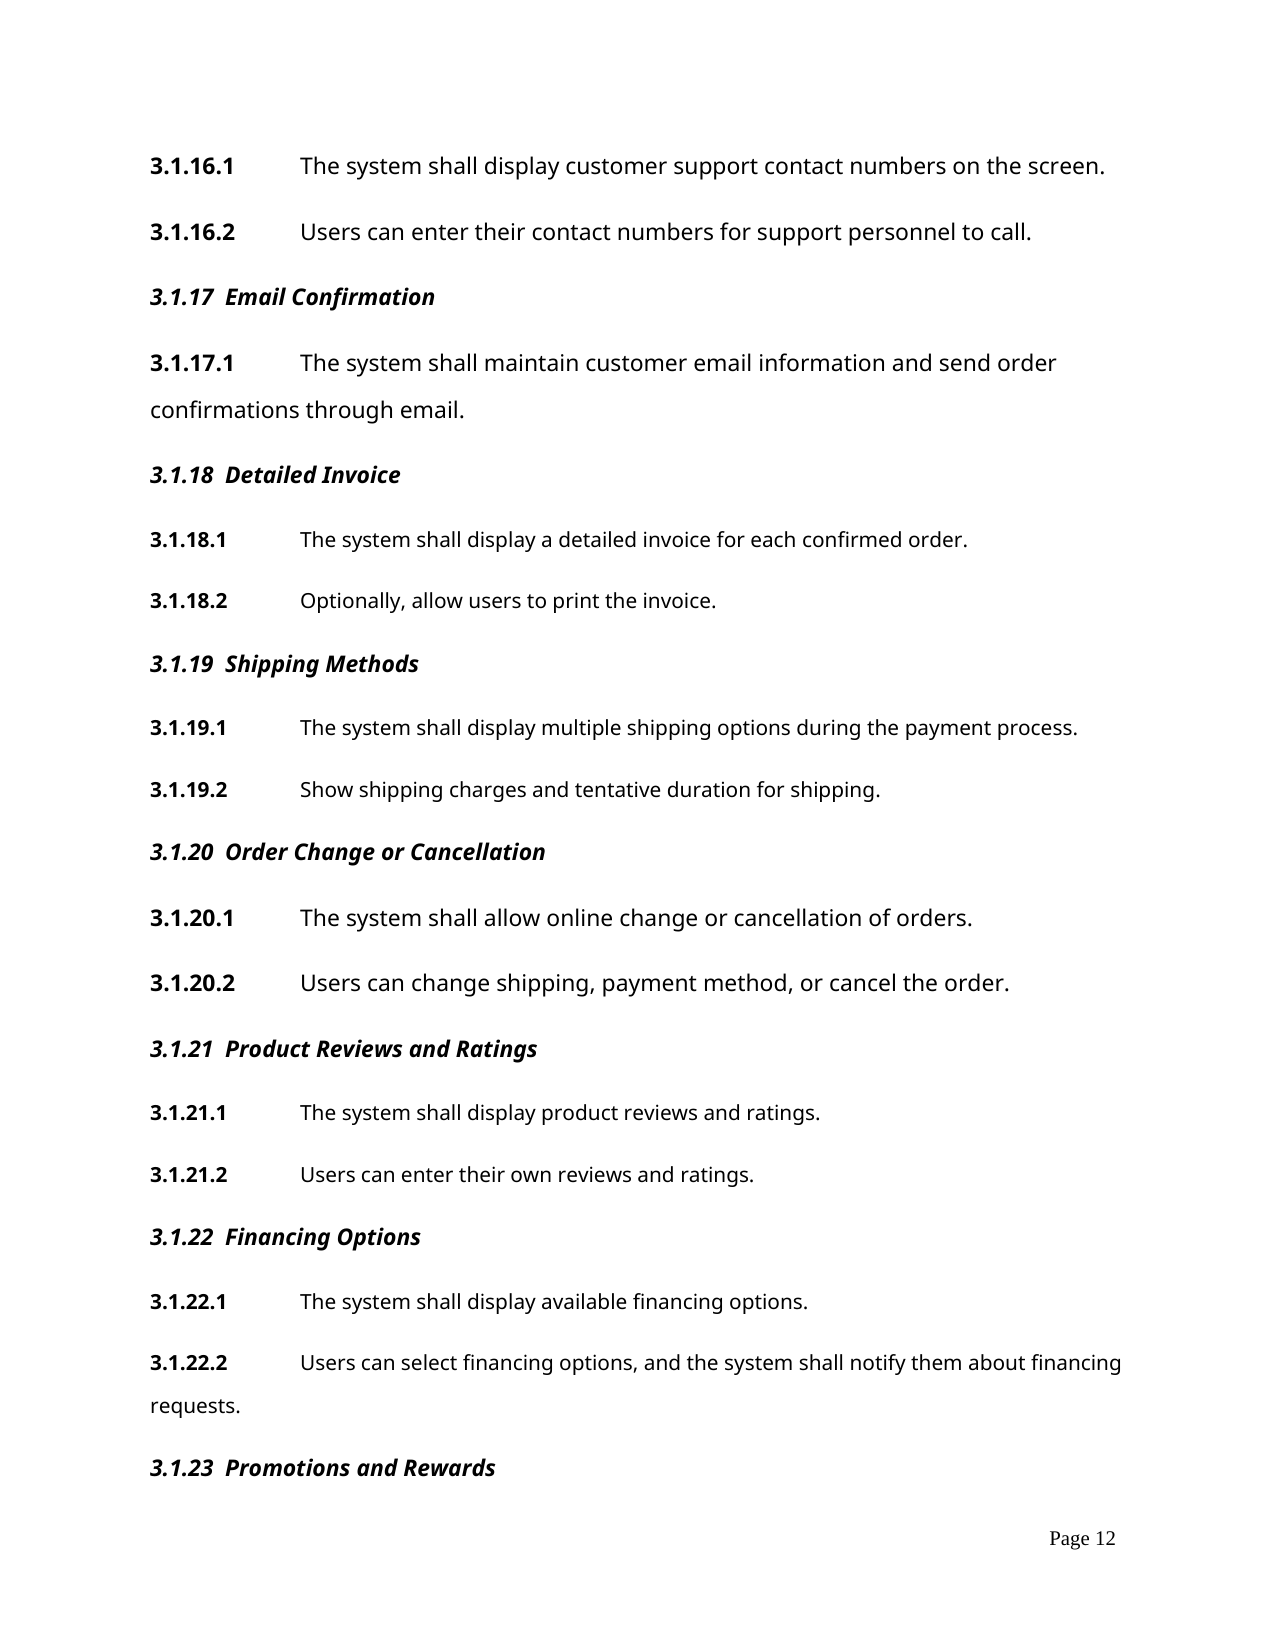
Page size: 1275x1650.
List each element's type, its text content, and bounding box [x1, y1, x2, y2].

subtitle Financing Options [150, 1221, 1125, 1252]
subtitle The system shall display available financing options. [150, 1287, 1125, 1315]
subtitle Users can change shipping, payment method, or cancel the order. [150, 967, 1125, 998]
subtitle Optionally, allow users to print the invoice. [150, 586, 1125, 615]
subtitle Users can enter their own reviews and ratings. [150, 1160, 1125, 1188]
subtitle The system shall allow online change or cancellation of orders. [150, 902, 1125, 933]
subtitle Order Change or Cancellation [150, 836, 1125, 867]
subtitle Promotions and Rewards [150, 1452, 1125, 1483]
subtitle The system shall display customer support contact numbers on the screen. [150, 150, 1125, 181]
subtitle Email Confirmation [150, 281, 1125, 312]
subtitle Shipping Methods [150, 648, 1125, 679]
subtitle Show shipping charges and tentative duration for shipping. [150, 775, 1125, 803]
subtitle Product Reviews and Ratings [150, 1033, 1125, 1064]
subtitle The system shall maintain customer email information and send order confirmations through email. [150, 347, 1125, 425]
subtitle The system shall display a detailed invoice for each confirmed order. [150, 525, 1125, 553]
subtitle Users can select financing options, and the system shall notify them about financing requests. [150, 1348, 1125, 1419]
subtitle Detailed Invoice [150, 459, 1125, 491]
subtitle The system shall display multiple shipping options during the payment process. [150, 713, 1125, 742]
subtitle Users can enter their contact numbers for support personnel to call. [150, 216, 1125, 247]
subtitle The system shall display product reviews and ratings. [150, 1098, 1125, 1127]
